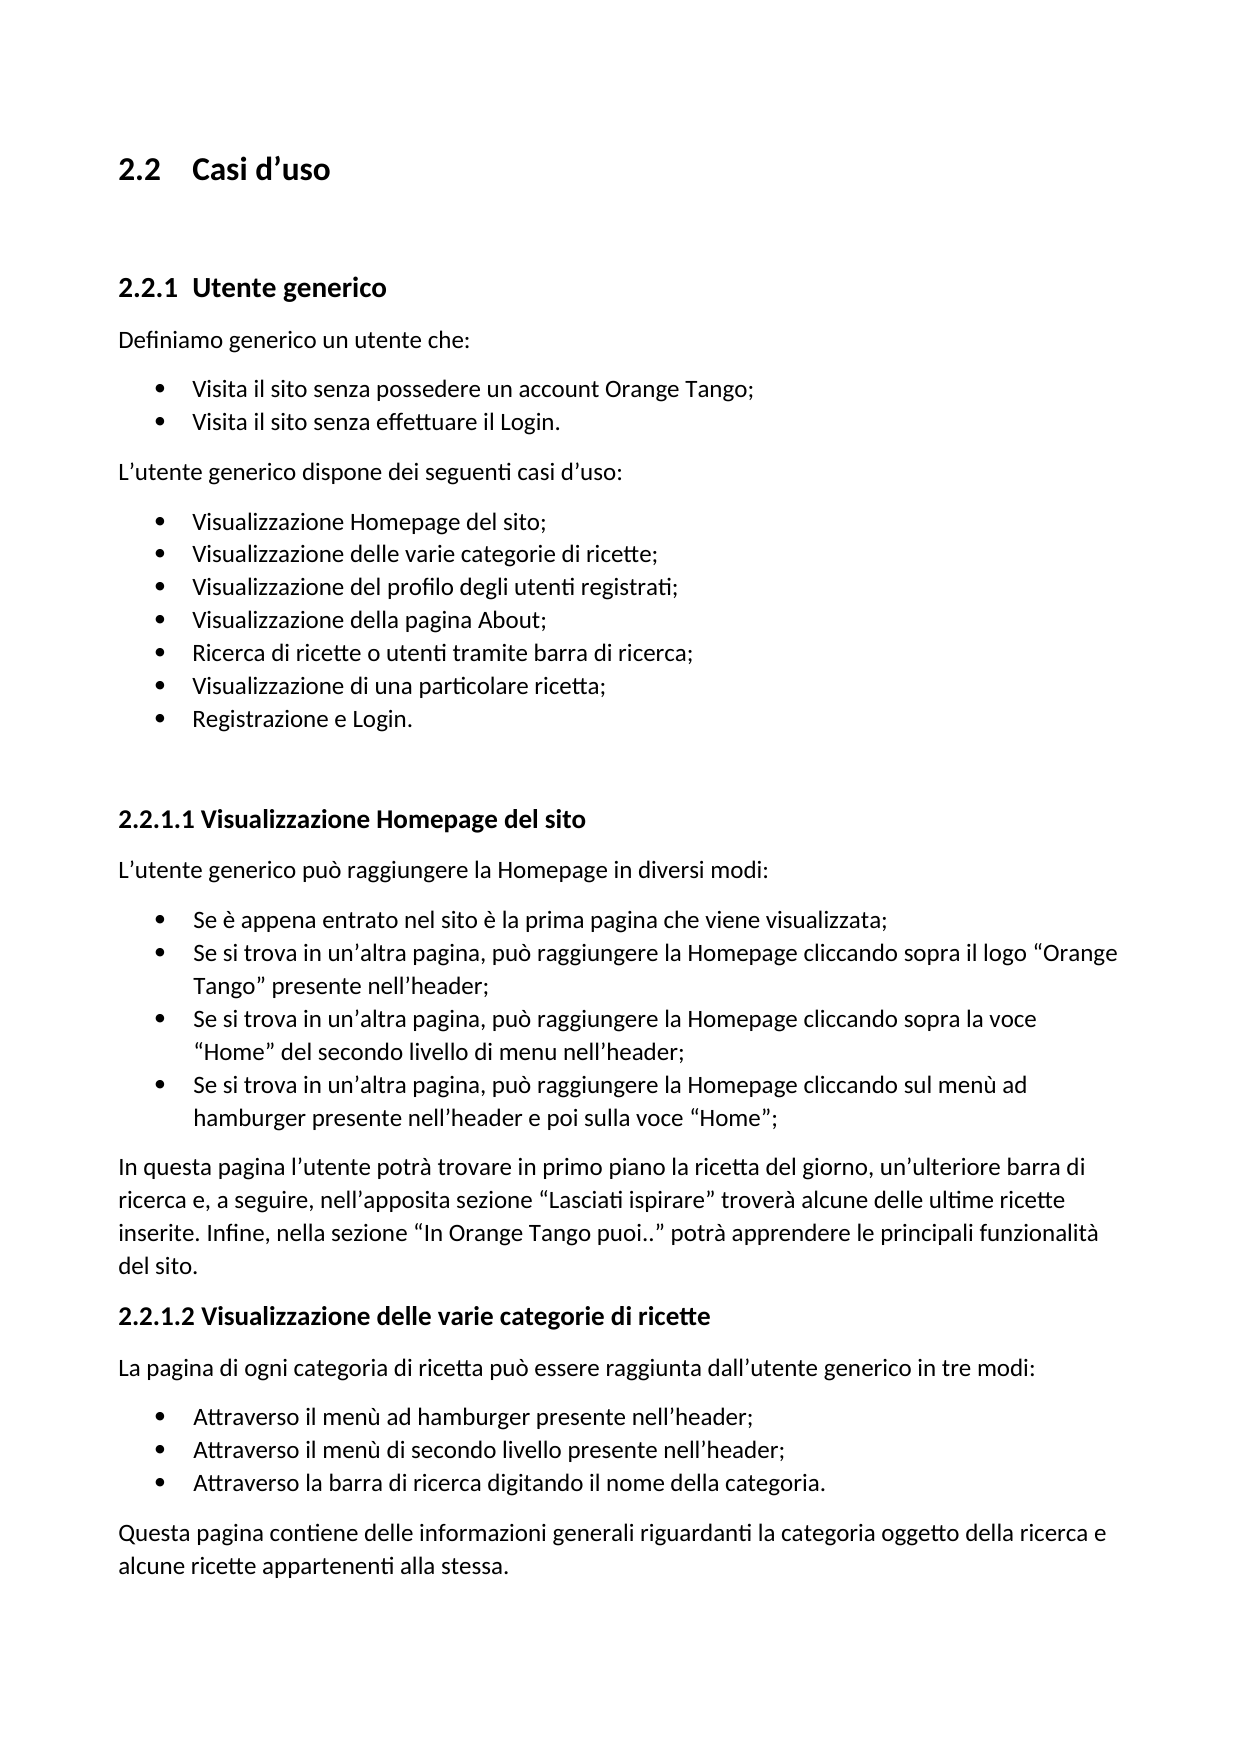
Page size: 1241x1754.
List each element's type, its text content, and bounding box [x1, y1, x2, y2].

list Attraverso la barra di ricerca digitando il nome della categoria. [156, 1467, 1122, 1498]
list Visualizzazione della pagina About; [156, 604, 1122, 635]
text Definiamo generico un utente che: [118, 324, 1122, 354]
list Visualizzazione del profilo degli utenti registrati; [156, 571, 1122, 602]
text L’utente generico può raggiungere la Homepage in diversi modi: [118, 854, 1122, 885]
list Registrazione e Login. [156, 703, 1122, 734]
text La pagina di ogni categoria di ricetta può essere raggiunta dall’utente generico in tre modi: [118, 1352, 1122, 1382]
text In questa pagina l’utente potrà trovare in primo piano la ricetta del giorno, un’ulteriore barra di ricerca e, a seguire, nell’apposita sezione “Lasciati ispirare” troverà alcune delle ultime ricette inserite. Infine, nella sezione “In Orange Tango puoi..” potrà apprendere le principali funzionalità del sito. [118, 1151, 1122, 1281]
text Questa pagina contiene delle informazioni generali riguardanti la categoria oggetto della ricerca e alcune ricette appartenenti alla stessa. [118, 1517, 1122, 1580]
list Visualizzazione Homepage del sito; [156, 506, 1122, 536]
list Se si trova in un’altra pagina, può raggiungere la Homepage cliccando sul menù ad hamburger presente nell’header e poi sulla voce “Home”; [156, 1069, 1122, 1132]
list Ricerca di ricette o utenti tramite barra di ricerca; [156, 637, 1122, 668]
text 2.2 Casi d’uso [118, 148, 1122, 188]
list Se si trova in un’altra pagina, può raggiungere la Homepage cliccando sopra il logo “Orange Tango” presente nell’header; [156, 937, 1122, 1001]
text 2.2.1.1 Visualizzazione Homepage del sito [118, 802, 1122, 835]
list Visualizzazione delle varie categorie di ricette; [156, 538, 1122, 569]
list Visita il sito senza possedere un account Orange Tango; [156, 373, 1122, 404]
list Visualizzazione di una particolare ricetta; [156, 670, 1122, 701]
list Attraverso il menù di secondo livello presente nell’header; [156, 1434, 1122, 1465]
list Attraverso il menù ad hamburger presente nell’header; [156, 1401, 1122, 1432]
list Visita il sito senza effettuare il Login. [156, 406, 1122, 437]
text L’utente generico dispone dei seguenti casi d’uso: [118, 456, 1122, 487]
list Se è appena entrato nel sito è la prima pagina che viene visualizzata; [156, 904, 1122, 935]
text 2.2.1 Utente generico [118, 269, 1122, 304]
list Se si trova in un’altra pagina, può raggiungere la Homepage cliccando sopra la voce “Home” del secondo livello di menu nell’header; [156, 1003, 1122, 1066]
text 2.2.1.2 Visualizzazione delle varie categorie di ricette [118, 1299, 1122, 1333]
